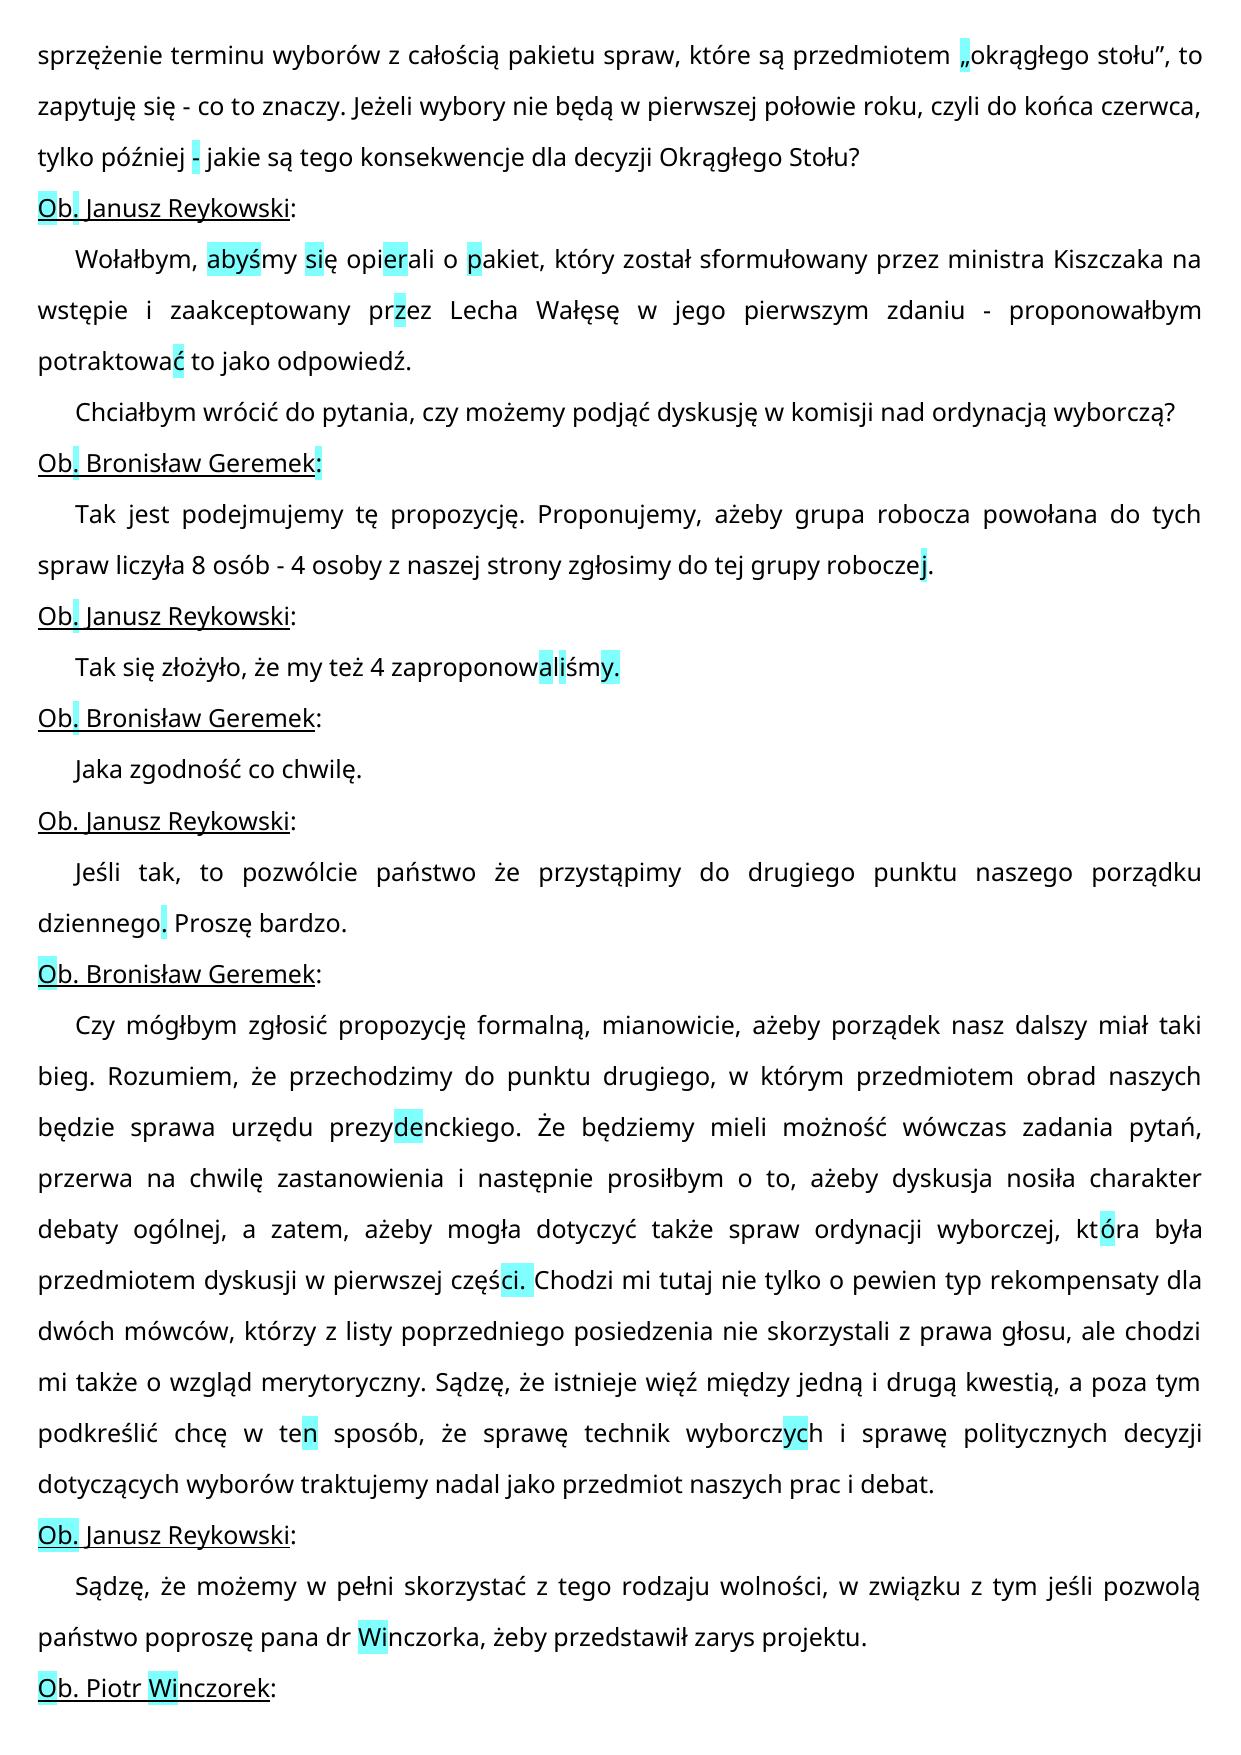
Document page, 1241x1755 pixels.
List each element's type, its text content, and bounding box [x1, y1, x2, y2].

text Jaka zgodność co chwilę. [37, 752, 1203, 786]
text Ob. Janusz Reykowski: [37, 803, 1203, 837]
text Ob. Bronisław Geremek: [37, 446, 1203, 480]
text Czy mógłbym zgłosić propozycję formalną, mianowicie, ażeby porządek nasz dalszy miał taki bieg. Rozumiem, że przechodzimy do punktu drugiego, w którym przedmiotem obrad naszych będzie sprawa urzędu prezydenckiego. Że będziemy mieli możność wówczas zadania pytań, przerwa na chwilę zastanowienia i następnie prosiłbym o to, ażeby dyskusja nosiła charakter debaty ogólnej, a zatem, ażeby mogła dotyczyć także spraw ordynacji wyborczej, która była przedmiotem dyskusji w pierwszej części. Chodzi mi tutaj nie tylko o pewien typ rekompensaty dla dwóch mówców, którzy z listy poprzedniego posiedzenia nie skorzystali z prawa głosu, ale chodzi mi także o wzgląd merytoryczny. Sądzę, że istnieje więź między jedną i drugą kwestią, a poza tym podkreślić chcę w ten sposób, że sprawę technik wyborczych i sprawę politycznych decyzji dotyczących wyborów traktujemy nadal jako przedmiot naszych prac i debat. [37, 1007, 1203, 1501]
text Ob. Janusz Reykowski: [37, 191, 1203, 225]
text sprzężenie terminu wyborów z całością pakietu spraw, które są przedmiotem „okrągłego stołu”, to zapytuję się - co to znaczy. Jeżeli wybory nie będą w pierwszej połowie roku, czyli do końca czerwca, tylko później - jakie są tego konsekwencje dla decyzji Okrągłego Stołu? [37, 37, 1203, 174]
text Sądzę, że możemy w pełni skorzystać z tego rodzaju wolności, w związku z tym jeśli pozwolą państwo poproszę pana dr Winczorka, żeby przedstawił zarys projektu. [37, 1569, 1203, 1654]
text Jeśli tak, to pozwólcie państwo że przystąpimy do drugiego punktu naszego porządku dziennego. Proszę bardzo. [37, 854, 1203, 939]
text Ob. Piotr Winczorek: [37, 1671, 1203, 1705]
text Ob. Janusz Reykowski: [37, 599, 1203, 633]
text Tak jest podejmujemy tę propozycję. Proponujemy, ażeby grupa robocza powołana do tych spraw liczyła 8 osób - 4 osoby z naszej strony zgłosimy do tej grupy roboczej. [37, 497, 1203, 582]
text Ob. Bronisław Geremek: [37, 956, 1203, 990]
text Tak się złożyło, że my też 4 zaproponowaliśmy. [37, 650, 1203, 684]
text Ob. Bronisław Geremek: [37, 701, 1203, 735]
text Chciałbym wrócić do pytania, czy możemy podjąć dyskusję w komisji nad ordynacją wyborczą? [37, 395, 1203, 429]
text Wołałbym, abyśmy się opierali o pakiet, który został sformułowany przez ministra Kiszczaka na wstępie i zaakceptowany przez Lecha Wałęsę w jego pierwszym zdaniu - proponowałbym potraktować to jako odpowiedź. [37, 242, 1203, 378]
text Ob. Janusz Reykowski: [37, 1518, 1203, 1552]
